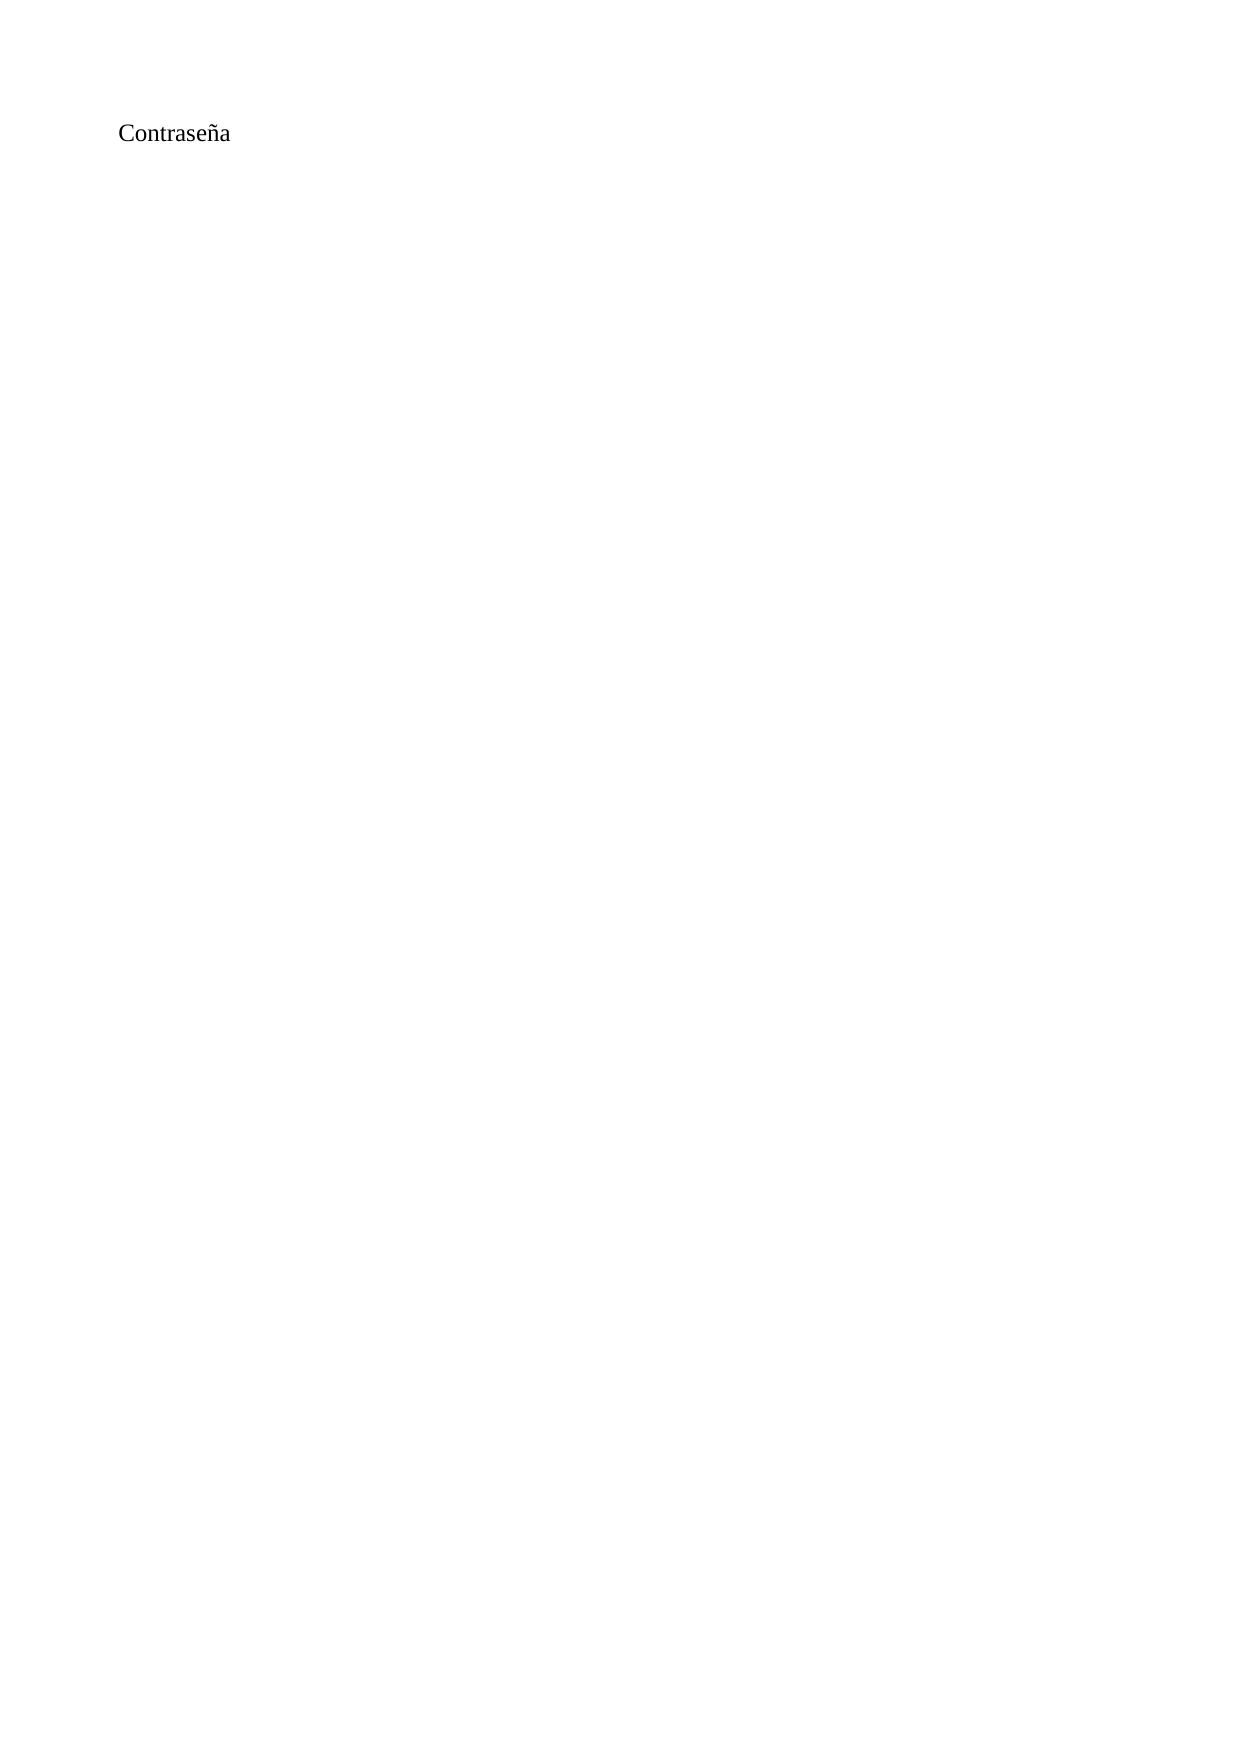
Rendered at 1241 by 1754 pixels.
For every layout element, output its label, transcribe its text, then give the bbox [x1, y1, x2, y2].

text Contraseña [118, 118, 1122, 147]
